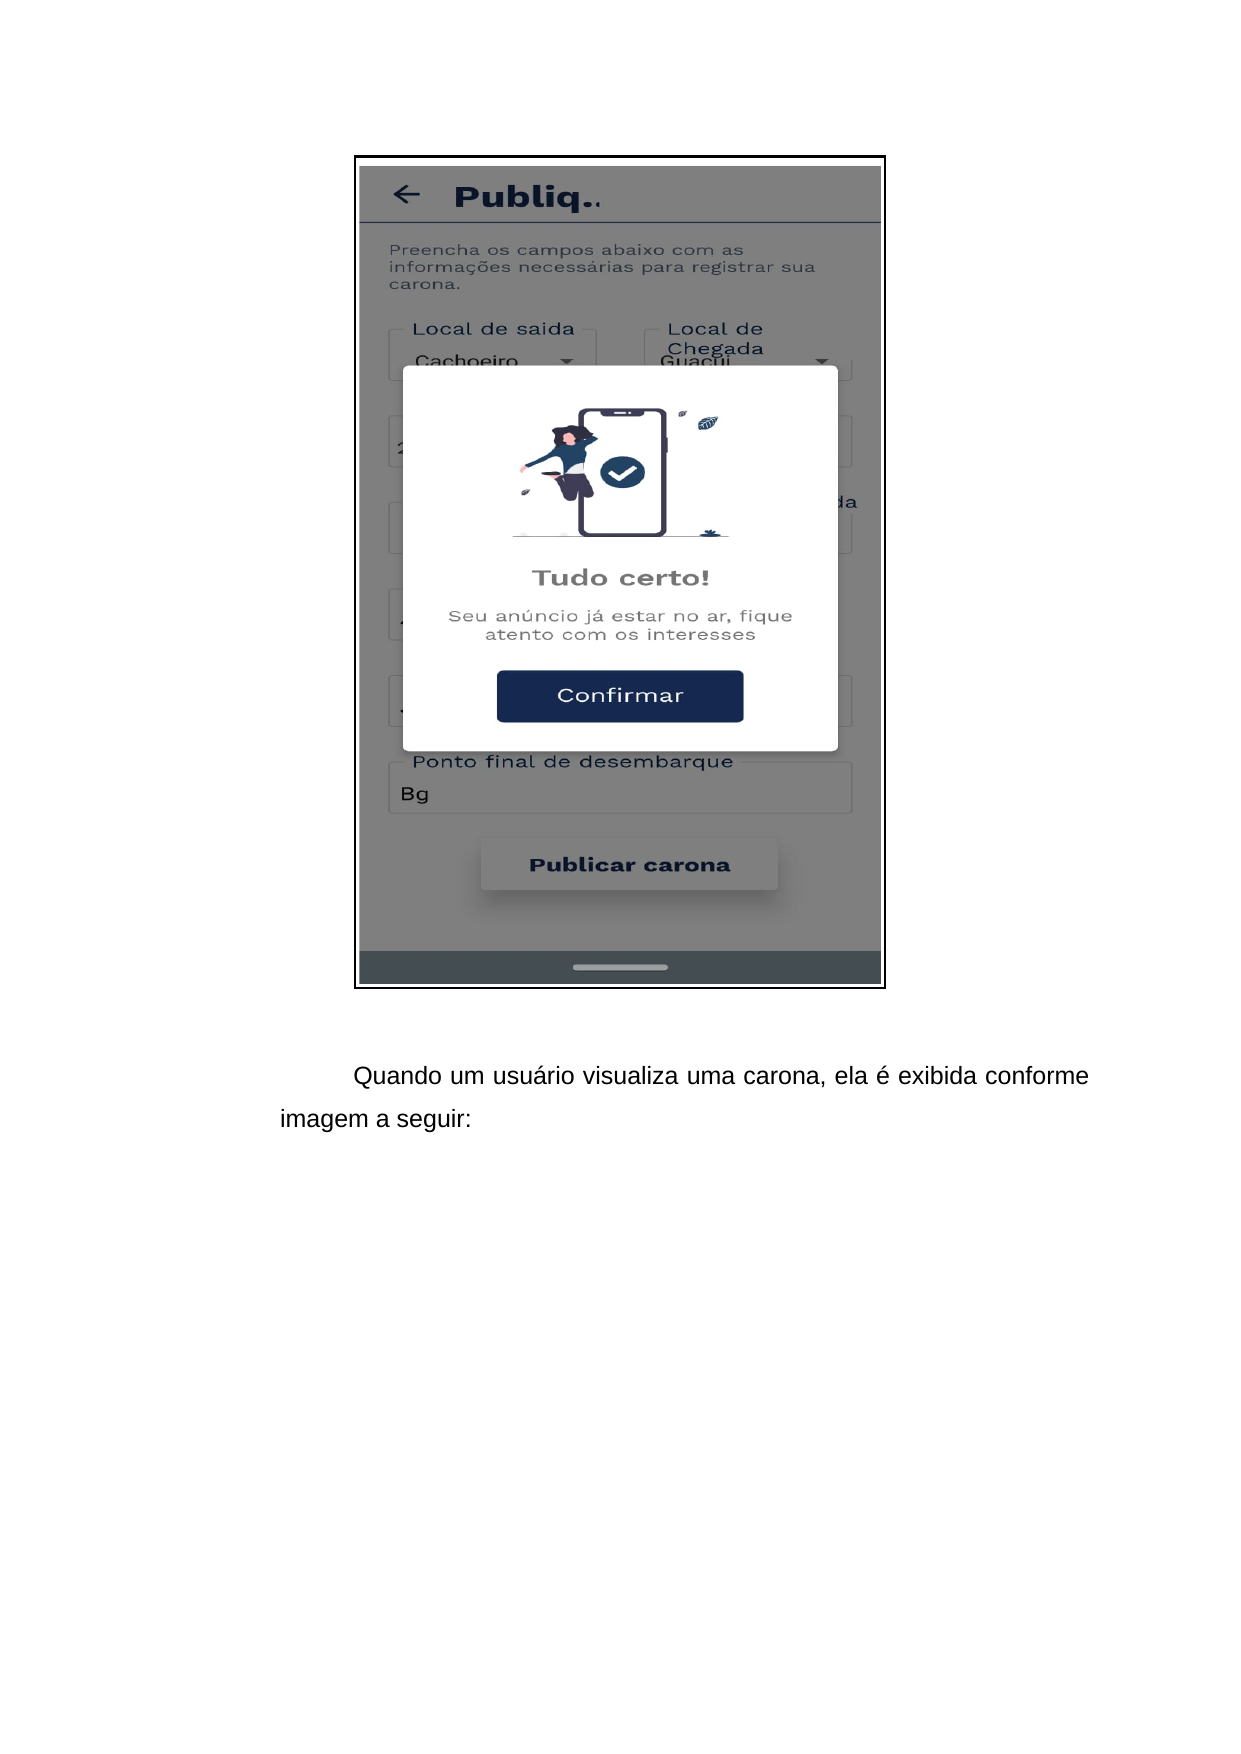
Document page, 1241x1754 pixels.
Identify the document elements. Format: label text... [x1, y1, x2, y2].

list Quando um usuário visualiza uma carona, ela é exibida conforme imagem a seguir: [280, 1061, 1090, 1133]
picture [359, 160, 881, 984]
